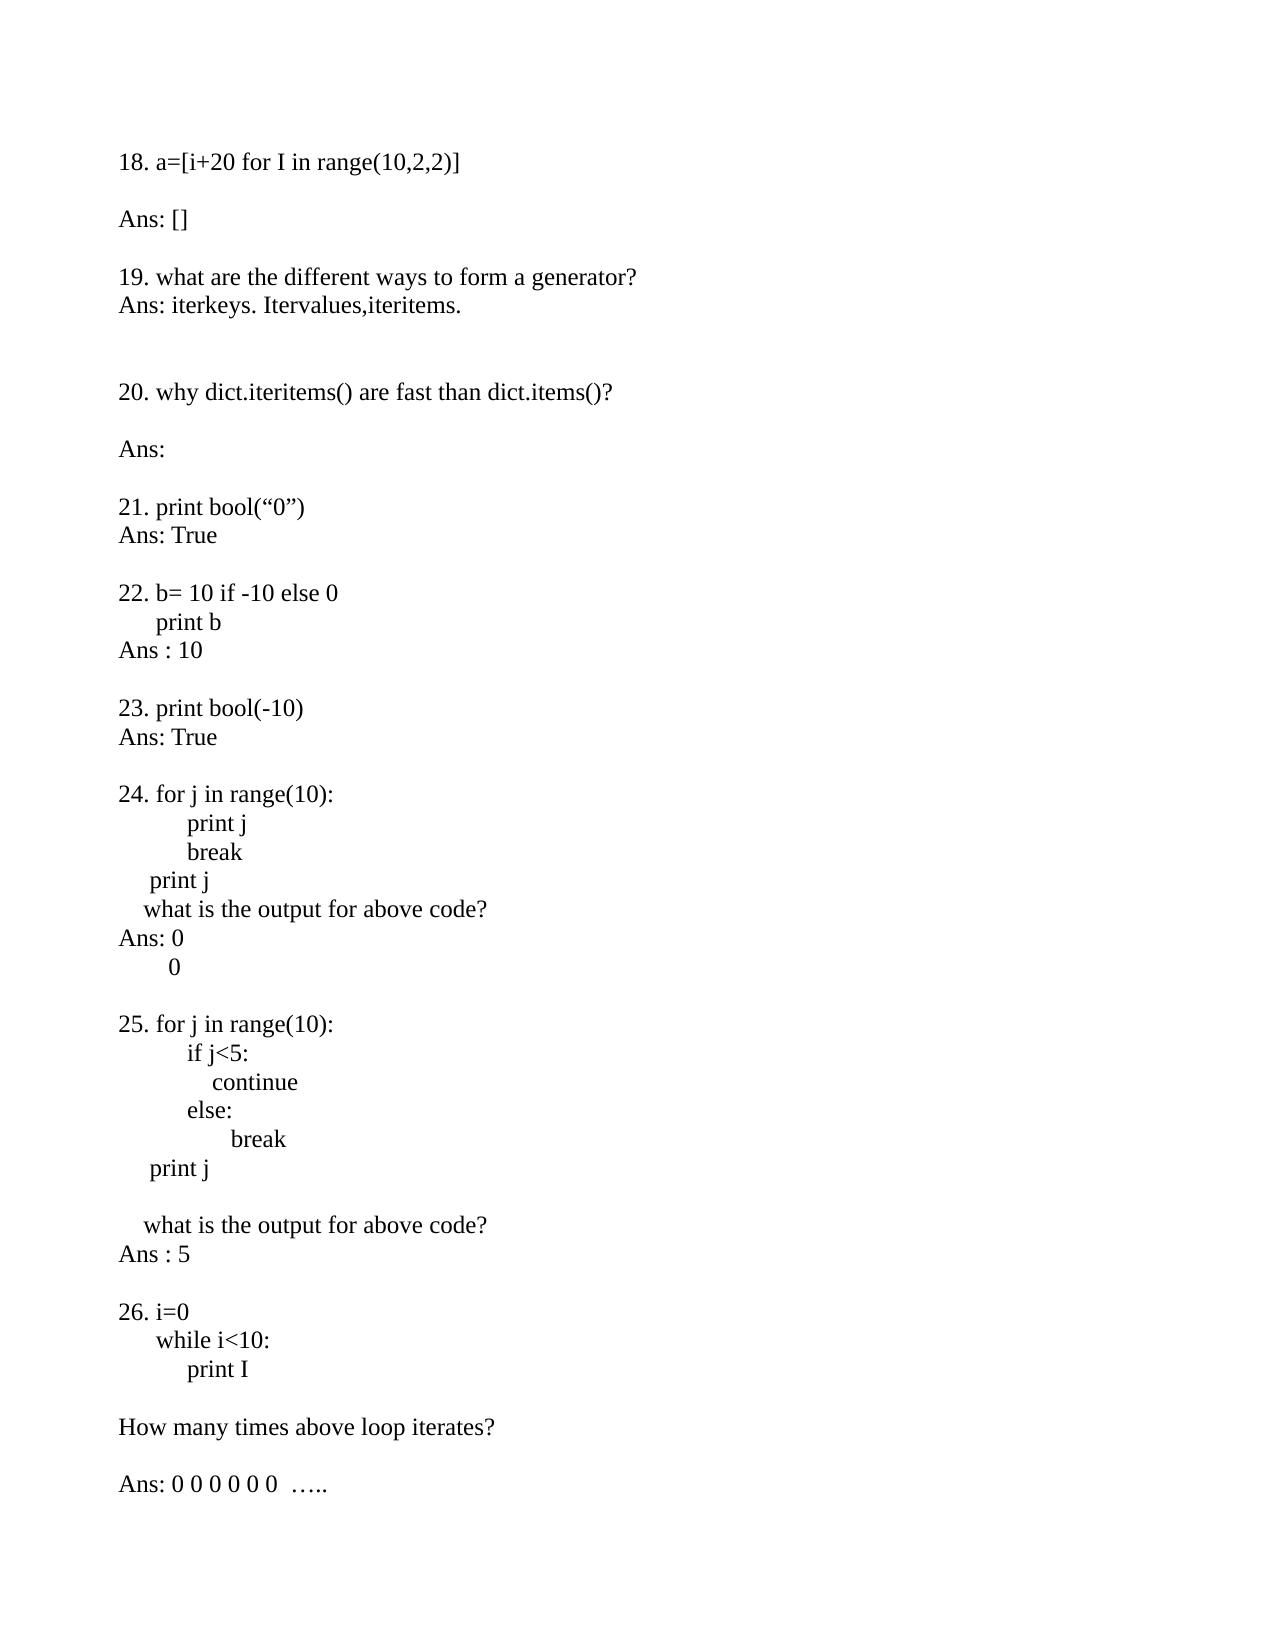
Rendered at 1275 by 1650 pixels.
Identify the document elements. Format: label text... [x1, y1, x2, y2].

text else: [118, 1096, 1157, 1124]
text 21. print bool(“0”) [118, 492, 1157, 521]
text print j [118, 808, 1157, 837]
text print j [118, 1153, 1157, 1182]
text print I [118, 1354, 1157, 1383]
text Ans: 0 [118, 923, 1157, 952]
text Ans: iterkeys. Itervalues,iteritems. [118, 291, 1157, 319]
text what is the output for above code? [118, 1211, 1157, 1239]
text 23. print bool(-10) [118, 693, 1157, 722]
text Ans: True [118, 521, 1157, 549]
text 22. b= 10 if -10 else 0 [118, 578, 1157, 607]
text How many times above loop iterates? [118, 1412, 1157, 1441]
text Ans : 5 [118, 1239, 1157, 1268]
text if j<5: [118, 1038, 1157, 1067]
text 26. i=0 [118, 1297, 1157, 1326]
text break [118, 1124, 1157, 1153]
text print b [118, 607, 1157, 636]
text 20. why dict.iteritems() are fast than dict.items()? [118, 377, 1157, 406]
text Ans: True [118, 722, 1157, 751]
text 19. what are the different ways to form a generator? [118, 262, 1157, 291]
text Ans: [118, 434, 1157, 463]
text 25. for j in range(10): [118, 1009, 1157, 1038]
text while i<10: [118, 1326, 1157, 1354]
text 0 [118, 952, 1157, 981]
text continue [118, 1067, 1157, 1096]
text 18. a=[i+20 for I in range(10,2,2)] [118, 147, 1157, 176]
text Ans: [] [118, 204, 1157, 233]
text break [118, 837, 1157, 866]
text Ans: 0 0 0 0 0 0 ….. [118, 1469, 1157, 1498]
text what is the output for above code? [118, 894, 1157, 923]
text print j [118, 866, 1157, 894]
text Ans : 10 [118, 636, 1157, 664]
text 24. for j in range(10): [118, 779, 1157, 808]
